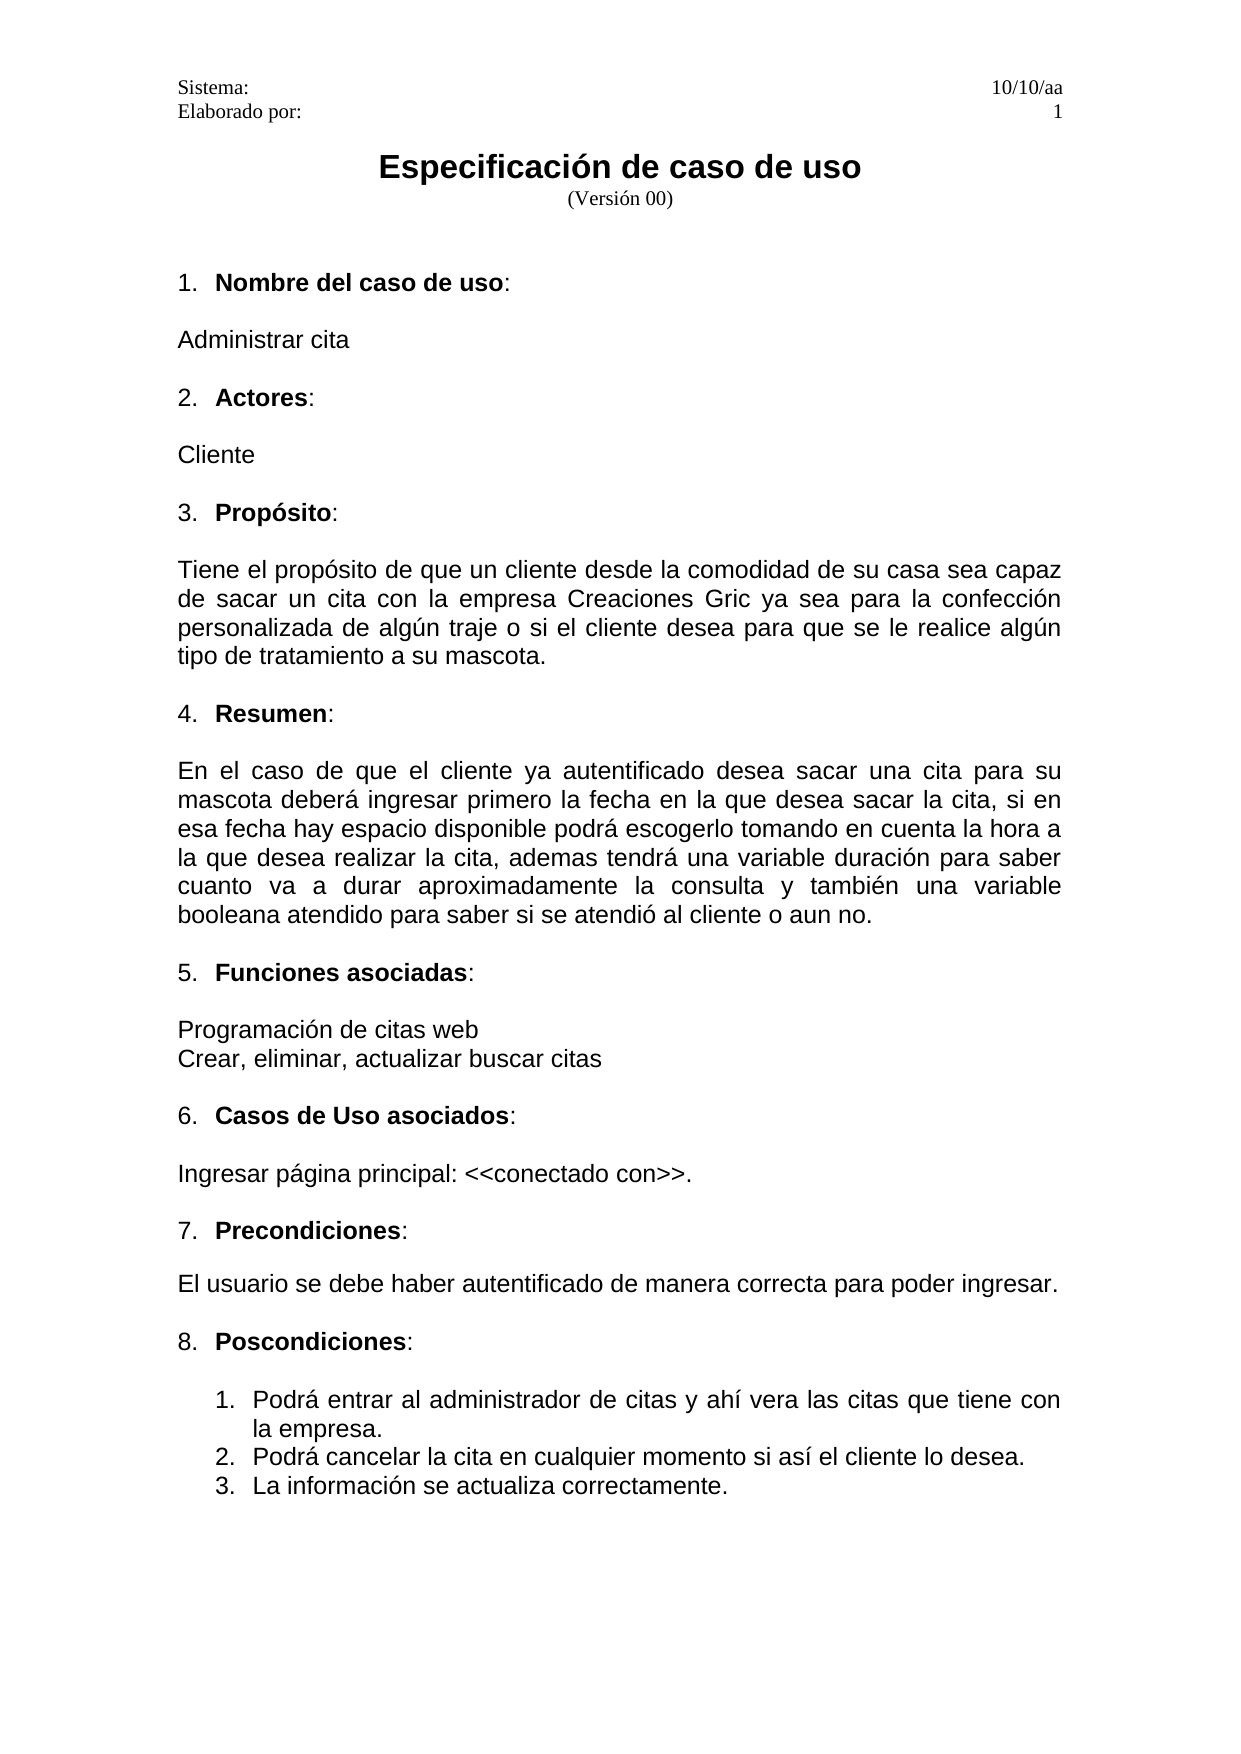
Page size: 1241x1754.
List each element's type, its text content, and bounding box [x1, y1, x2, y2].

text Administrar cita [177, 325, 1063, 354]
list La información se actualiza correctamente. [215, 1471, 1063, 1500]
list Actores: [177, 383, 1063, 411]
list Podrá cancelar la cita en cualquier momento si así el cliente lo desea. [215, 1442, 1063, 1471]
text Crear, eliminar, actualizar buscar citas [177, 1044, 1063, 1073]
list Casos de Uso asociados: [177, 1101, 1063, 1130]
list Poscondiciones: [177, 1327, 1063, 1356]
text En el caso de que el cliente ya autentificado desea sacar una cita para su mascota deberá ingresar primero la fecha en la que desea sacar la cita, si en esa fecha hay espacio disponible podrá escogerlo tomando en cuenta la hora a la que desea realizar la cita, ademas tendrá una variable duración para saber cuanto va a durar aproximadamente la consulta y también una variable booleana atendido para saber si se atendió al cliente o aun no. [177, 756, 1063, 929]
text Ingresar página principal: <<conectado con>>. [177, 1159, 1063, 1188]
text Tiene el propósito de que un cliente desde la comodidad de su casa sea capaz de sacar un cita con la empresa Creaciones Gric ya sea para la confección personalizada de algún traje o si el cliente desea para que se le realice algún tipo de tratamiento a su mascota. [177, 555, 1063, 670]
list Precondiciones: [177, 1216, 1063, 1245]
list Nombre del caso de uso: [177, 268, 1063, 296]
list Funciones asociadas: [177, 958, 1063, 986]
list Propósito: [177, 498, 1063, 526]
list Resumen: [177, 699, 1063, 728]
list Podrá entrar al administrador de citas y ahí vera las citas que tiene con la empresa. [215, 1385, 1063, 1442]
text El usuario se debe haber autentificado de manera correcta para poder ingresar. [177, 1269, 1063, 1298]
text Cliente [177, 440, 1063, 469]
text (Versión 00) [177, 186, 1063, 210]
subtitle Especificación de caso de uso [177, 148, 1063, 186]
text Programación de citas web [177, 1015, 1063, 1044]
